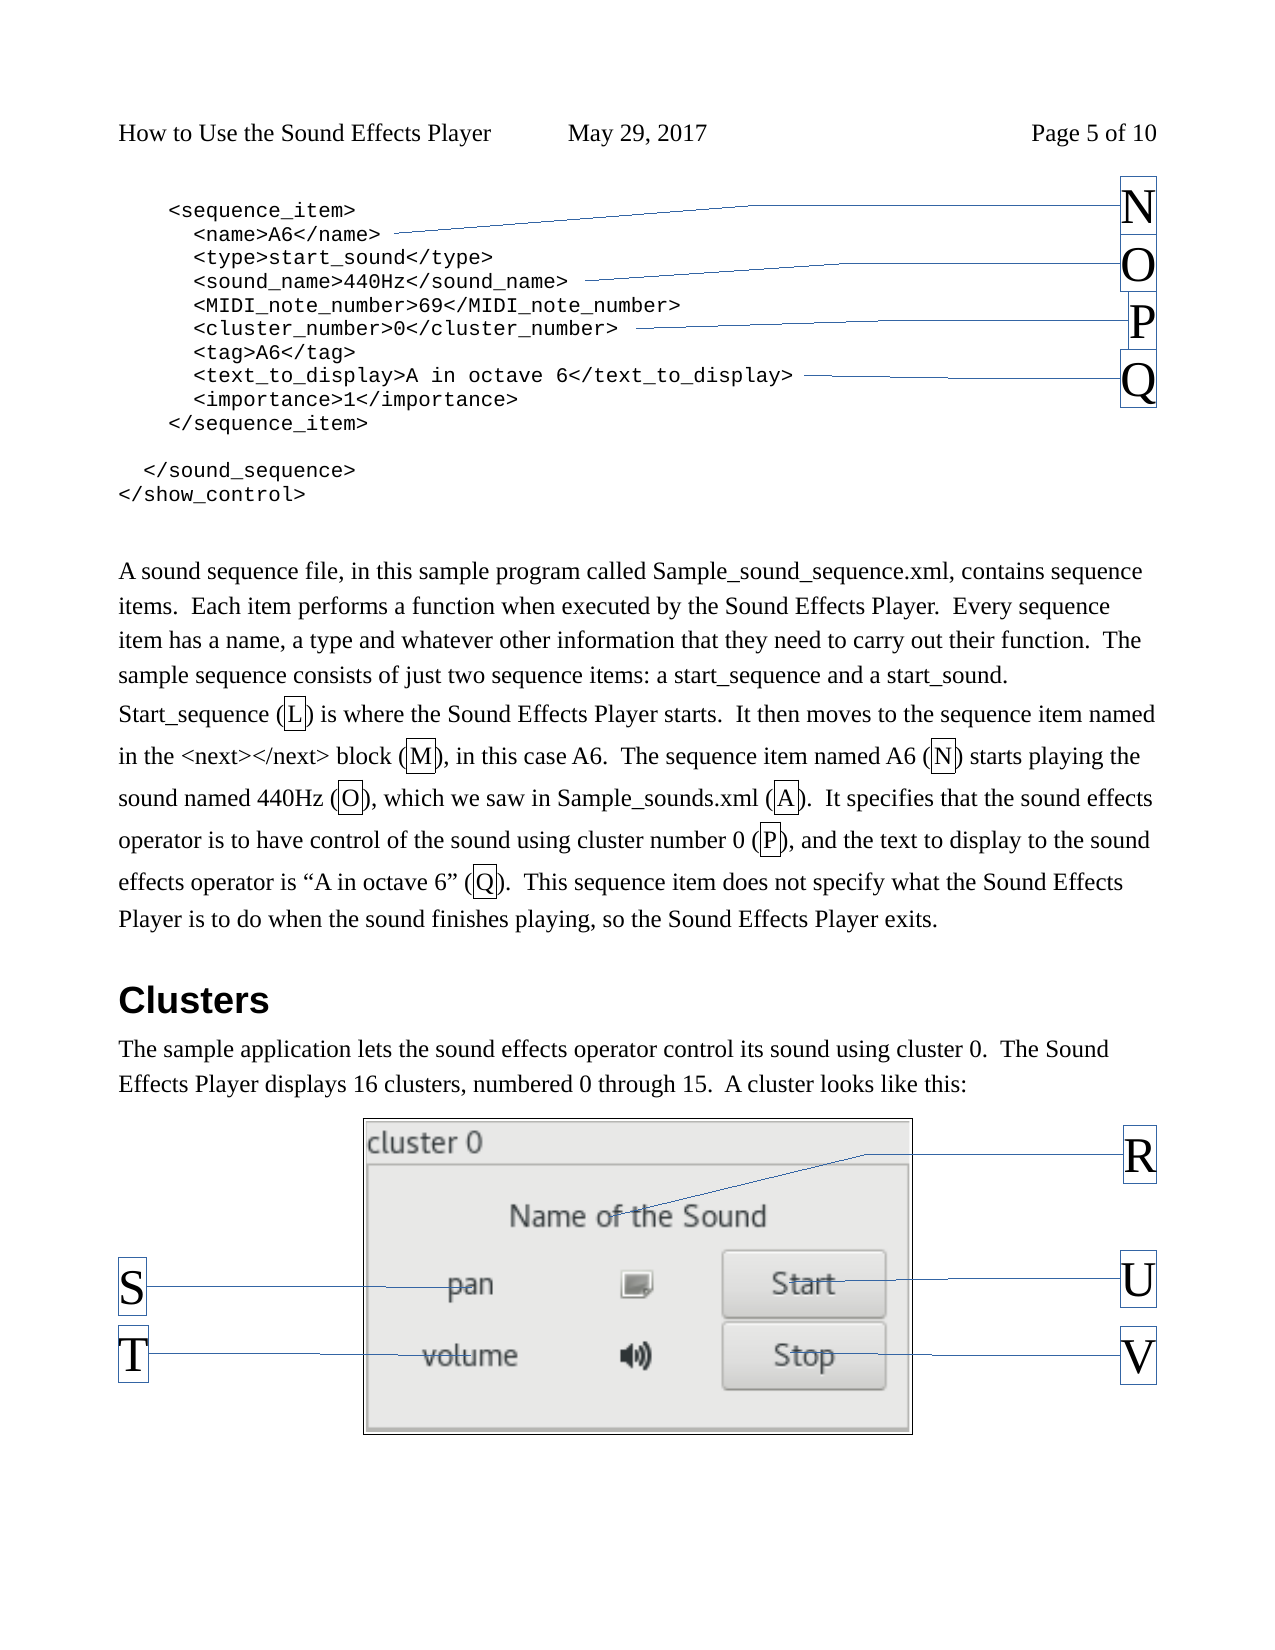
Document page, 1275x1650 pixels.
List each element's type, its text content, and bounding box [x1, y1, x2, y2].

text [1121, 224, 1156, 234]
text <tag>A6</tag> [1121, 350, 1156, 366]
text </show_control> [118, 484, 1157, 507]
text <sound_name>440Hz</sound_name> [118, 271, 1128, 294]
text [1121, 235, 1156, 247]
text <name>A6</name> [118, 224, 1120, 247]
text <importance>1</importance> [118, 389, 1157, 413]
text </sequence_item> [118, 413, 1157, 436]
text The sample application lets the sound effects operator control its sound using cluster 0. The Sound Effects Player displays 16 clusters, numbered 0 through 15. A cluster looks like this: [118, 1034, 1157, 1098]
text </sound_sequence> [118, 460, 1157, 484]
text <sequence_item> [1121, 200, 1156, 224]
text <type>start_sound</type> [118, 247, 1120, 271]
text <sound_name>440Hz</sound_name> [1121, 271, 1156, 291]
text <text_to_display>A in octave 6</text_to_display> [118, 366, 1120, 389]
text <cluster_number>0</cluster_number> [118, 318, 1128, 342]
picture [365, 1121, 910, 1432]
subtitle Clusters [118, 978, 1157, 1022]
text <tag>A6</tag> [118, 342, 1128, 366]
text <type>start_sound</type> [1121, 247, 1156, 271]
text A sound sequence file, in this sample program called Sample_sound_sequence.xml, contains sequence items. Each item performs a function when executed by the Sound Effects Player. Every sequence item has a name, a type and whatever other information that they need to carry out their function. The sample sequence consists of just two sequence items: a start_sequence and a start_sound. Start_sequence (L) is where the Sound Effects Player starts. It then moves to the sequence item named in the <next></next> block (M), in this case A6. The sequence item named A6 (N) starts playing the sound named 440Hz (O), which we saw in Sample_sounds.xml (A). It specifies that the sound effects operator is to have control of the sound using cluster number 0 (P), and the text to display to the sound effects operator is “A in octave 6” (Q). This sequence item does not specify what the Sound Effects Player is to do when the sound finishes playing, so the Sound Effects Player exits. [118, 556, 1157, 933]
text <sequence_item> [118, 200, 1120, 224]
text <MIDI_note_number>69</MIDI_note_number> [118, 294, 1128, 318]
